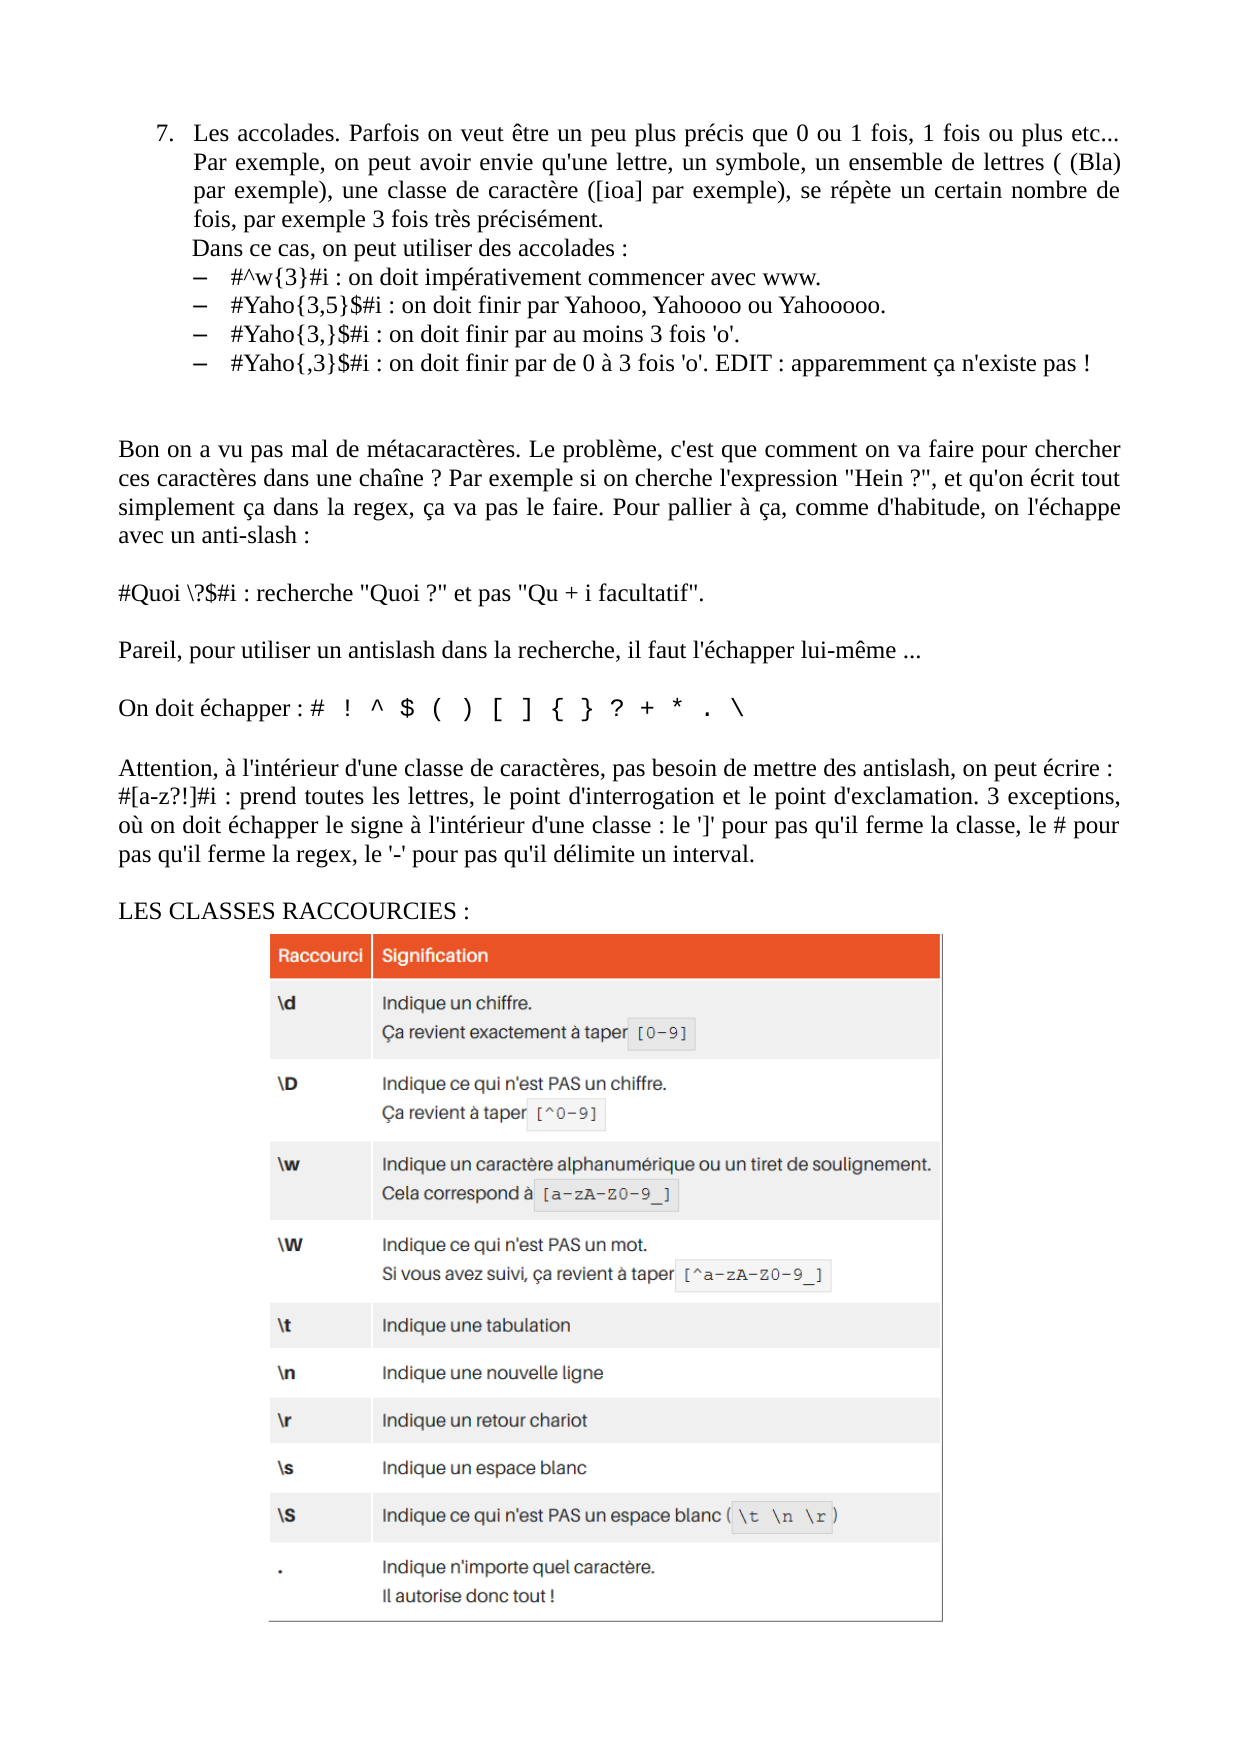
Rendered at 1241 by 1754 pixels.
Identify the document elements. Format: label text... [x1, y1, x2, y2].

list Les accolades. Parfois on veut être un peu plus précis que 0 ou 1 fois, 1 fois ou plus etc... Par exemple, on peut avoir envie qu'une lettre, un symbole, un ensemble de lettres ( (Bla) par exemple), une classe de caractère ([ioa] par exemple), se répète un certain nombre de fois, par exemple 3 fois très précisément. [156, 118, 1122, 233]
text #[a-z?!]#i : prend toutes les lettres, le point d'interrogation et le point d'exclamation. 3 exceptions, où on doit échapper le signe à l'intérieur d'une classe : le ']' pour pas qu'il ferme la classe, le # pour pas qu'il ferme la regex, le '-' pour pas qu'il délimite un interval. [118, 781, 1122, 868]
list #Yaho{,3}$#i : on doit finir par de 0 à 3 fois 'o'. EDIT : apparemment ça n'existe pas ! [193, 348, 1122, 377]
text #Quoi \?$#i : recherche "Quoi ?" et pas "Qu + i facultatif". [118, 578, 1122, 607]
text Pareil, pour utiliser un antislash dans la recherche, il faut l'échapper lui-même ... [118, 636, 1122, 664]
text Bon on a vu pas mal de métacaractères. Le problème, c'est que comment on va faire pour chercher ces caractères dans une chaîne ? Par exemple si on cherche l'expression "Hein ?", et qu'on écrit tout simplement ça dans la regex, ça va pas le faire. Pour pallier à ça, comme d'habitude, on l'échappe avec un anti-slash : [118, 434, 1122, 549]
text LES CLASSES RACCOURCIES : [118, 896, 1122, 925]
list #Yaho{3,}$#i : on doit finir par au moins 3 fois 'o'. [193, 319, 1122, 348]
list #^w{3}#i : on doit impérativement commencer avec www. [193, 262, 1122, 291]
list #Yaho{3,5}$#i : on doit finir par Yahooo, Yahoooo ou Yahooooo. [193, 291, 1122, 319]
text Dans ce cas, on peut utiliser des accolades : [118, 233, 1122, 262]
text Attention, à l'intérieur d'une classe de caractères, pas besoin de mettre des antislash, on peut écrire : [118, 753, 1122, 781]
text On doit échapper : # ! ^ $ ( ) [ ] { } ? + * . \ [118, 693, 1122, 724]
